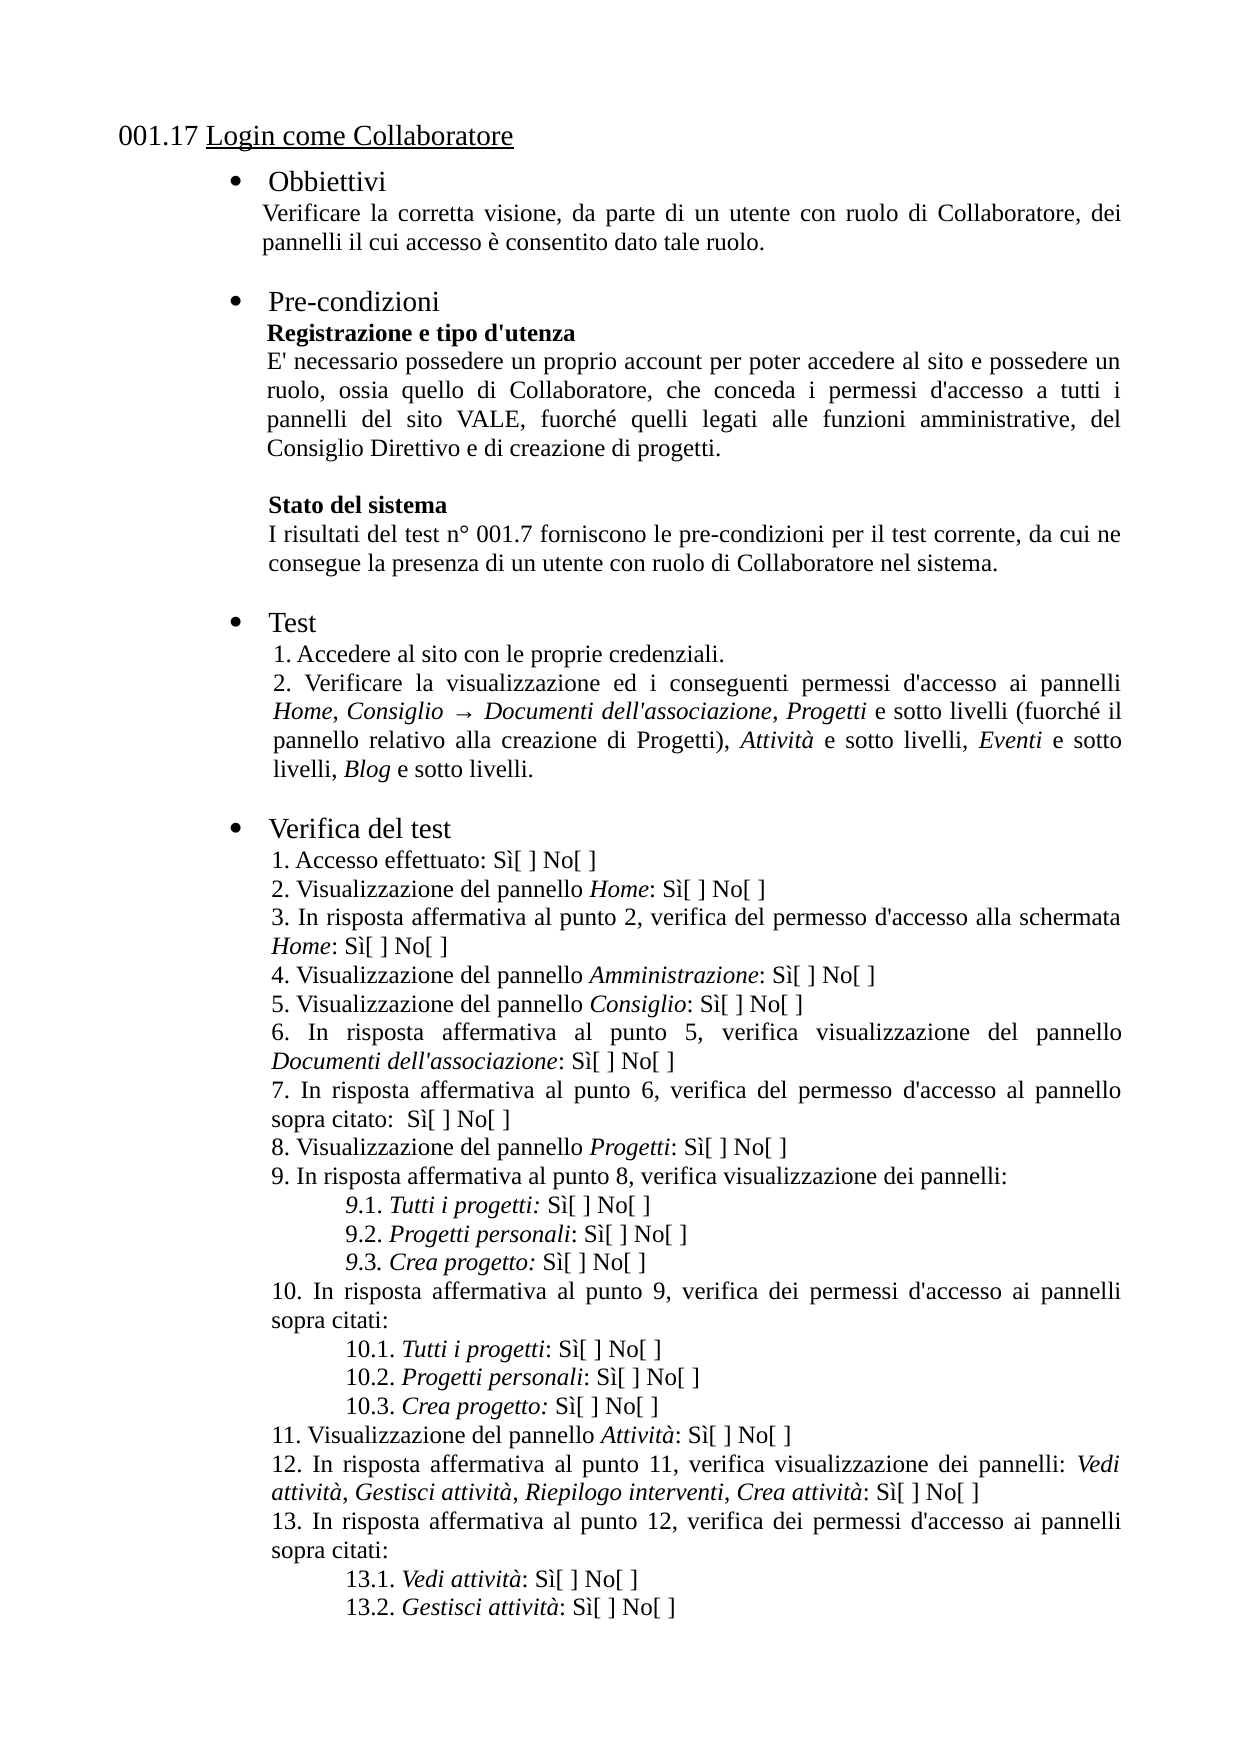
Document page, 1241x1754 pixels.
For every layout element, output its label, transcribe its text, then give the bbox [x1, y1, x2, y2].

text 10.3. Crea progetto: Sì[ ] No[ ] [271, 1391, 1122, 1420]
text 13. In risposta affermativa al punto 12, verifica dei permessi d'accesso ai pannelli sopra citati: [271, 1506, 1122, 1564]
text 9.3. Crea progetto: Sì[ ] No[ ] [271, 1247, 1122, 1276]
list 2. Verificare la visualizzazione ed i conseguenti permessi d'accesso ai pannelli Home, Consiglio → Documenti dell'associazione, Progetti e sotto livelli (fuorché il pannello relativo alla creazione di Progetti), Attività e sotto livelli, Eventi e sotto livelli, Blog e sotto livelli. [273, 668, 1122, 783]
text 6. In risposta affermativa al punto 5, verifica visualizzazione del pannello Documenti dell'associazione: Sì[ ] No[ ] [271, 1017, 1122, 1075]
text 9. In risposta affermativa al punto 8, verifica visualizzazione dei pannelli: [271, 1161, 1122, 1190]
text 4. Visualizzazione del pannello Amministrazione: Sì[ ] No[ ] [271, 960, 1122, 989]
text 10.2. Progetti personali: Sì[ ] No[ ] [271, 1362, 1122, 1391]
text 8. Visualizzazione del pannello Progetti: Sì[ ] No[ ] [271, 1132, 1122, 1161]
text 12. In risposta affermativa al punto 11, verifica visualizzazione dei pannelli: Vedi attività, Gestisci attività, Riepilogo interventi, Crea attività: Sì[ ] No[ ] [271, 1449, 1122, 1506]
text 3. In risposta affermativa al punto 2, verifica del permesso d'accesso alla schermata Home: Sì[ ] No[ ] [271, 902, 1122, 960]
list Obbiettivi [231, 164, 1122, 198]
text E' necessario possedere un proprio account per poter accedere al sito e possedere un ruolo, ossia quello di Collaboratore, che conceda i permessi d'accesso a tutti i pannelli del sito VALE, fuorché quelli legati alle funzioni amministrative, del Consiglio Direttivo e di creazione di progetti. [267, 346, 1122, 461]
text Stato del sistema [268, 490, 1122, 519]
text 2. Visualizzazione del pannello Home: Sì[ ] No[ ] [271, 874, 1122, 902]
list Pre-condizioni [231, 284, 1122, 318]
text 11. Visualizzazione del pannello Attività: Sì[ ] No[ ] [271, 1420, 1122, 1449]
list Test [231, 605, 1122, 639]
text 13.2. Gestisci attività: Sì[ ] No[ ] [271, 1592, 1122, 1621]
text 5. Visualizzazione del pannello Consiglio: Sì[ ] No[ ] [271, 989, 1122, 1017]
text 7. In risposta affermativa al punto 6, verifica del permesso d'accesso al pannello sopra citato: Sì[ ] No[ ] [271, 1075, 1122, 1132]
text 9.1. Tutti i progetti: Sì[ ] No[ ] [271, 1190, 1122, 1219]
text 10. In risposta affermativa al punto 9, verifica dei permessi d'accesso ai pannelli sopra citati: [271, 1276, 1122, 1334]
list 1. Accedere al sito con le proprie credenziali. [273, 639, 1122, 668]
text 10.1. Tutti i progetti: Sì[ ] No[ ] [271, 1334, 1122, 1362]
text 13.1. Vedi attività: Sì[ ] No[ ] [271, 1564, 1122, 1592]
text Registrazione e tipo d'utenza [267, 318, 1122, 346]
text 9.2. Progetti personali: Sì[ ] No[ ] [271, 1219, 1122, 1247]
text 1. Accesso effettuato: Sì[ ] No[ ] [271, 845, 1122, 874]
subtitle 001.17 Login come Collaboratore [118, 118, 1122, 152]
text Verificare la corretta visione, da parte di un utente con ruolo di Collaboratore, dei pannelli il cui accesso è consentito dato tale ruolo. [262, 198, 1122, 255]
text I risultati del test n° 001.7 forniscono le pre-condizioni per il test corrente, da cui ne consegue la presenza di un utente con ruolo di Collaboratore nel sistema. [268, 519, 1122, 576]
list Verifica del test [231, 811, 1122, 845]
